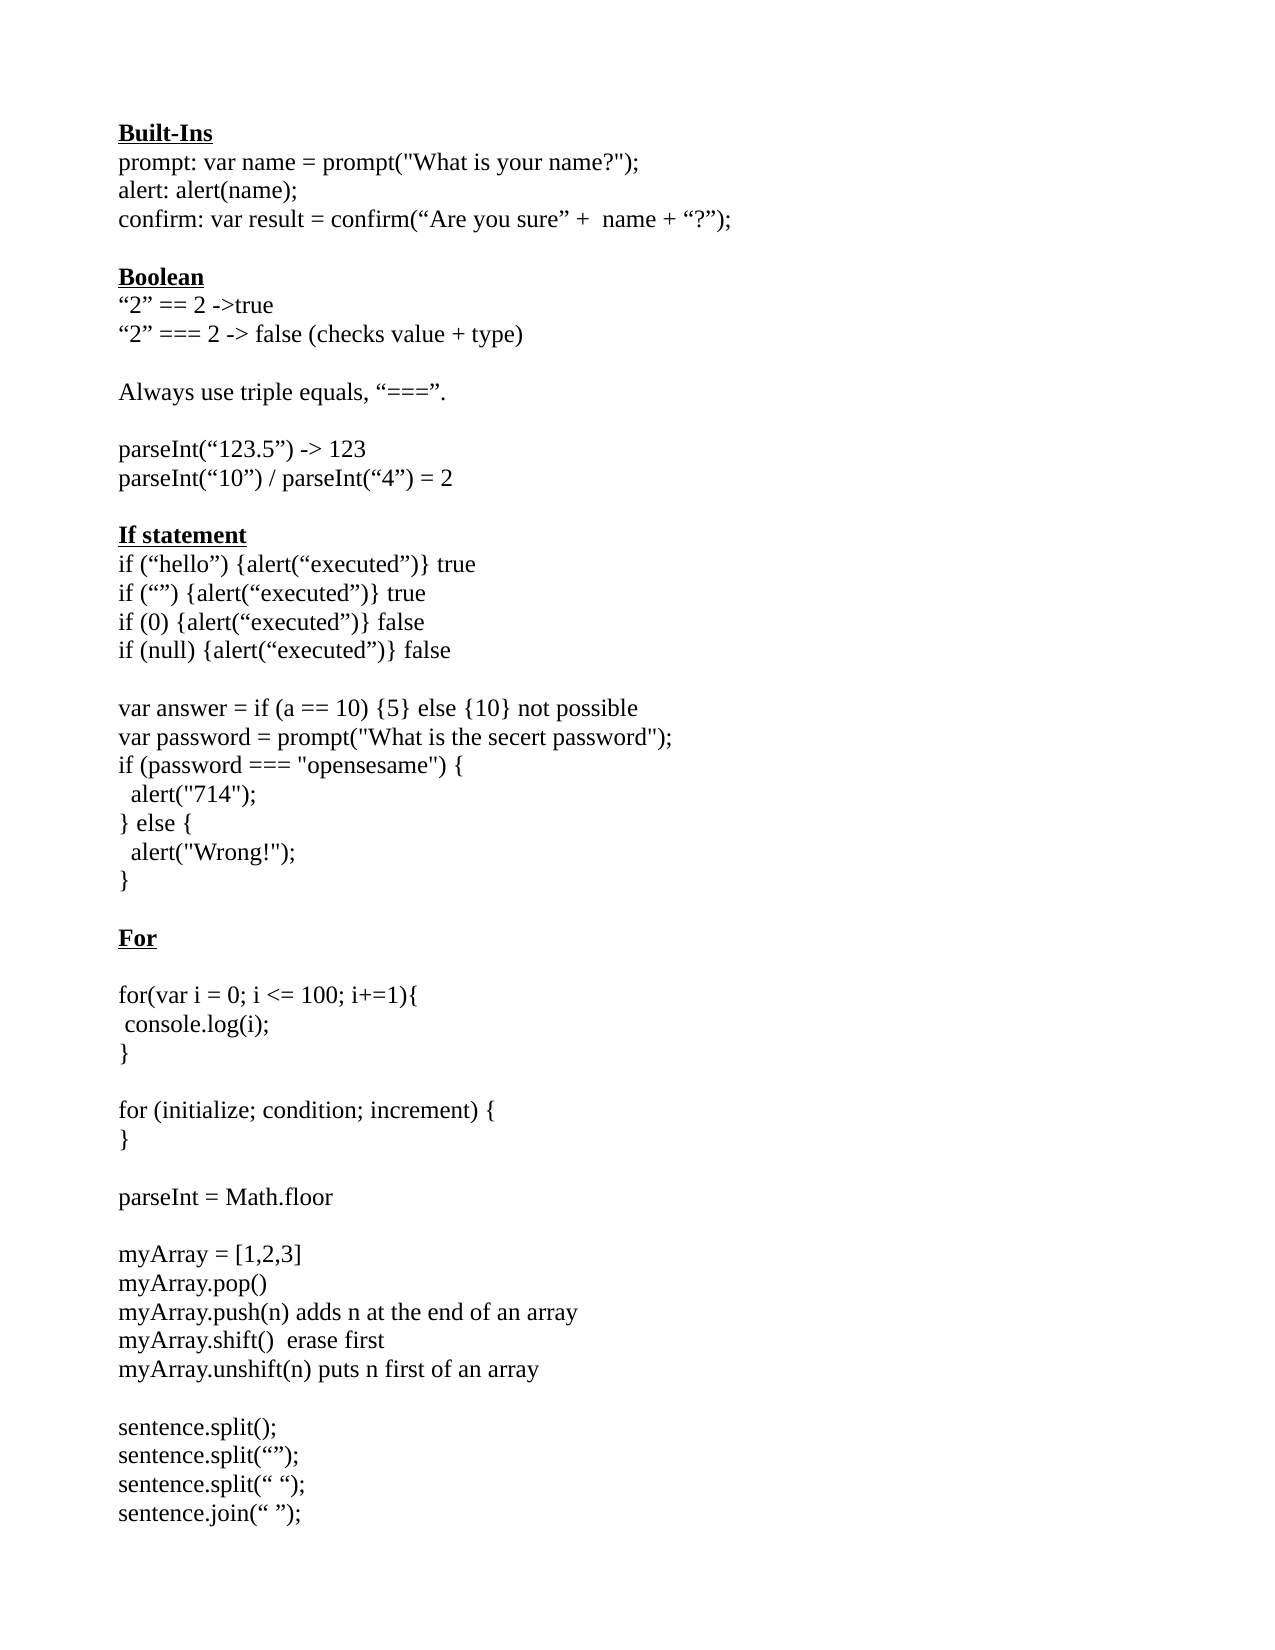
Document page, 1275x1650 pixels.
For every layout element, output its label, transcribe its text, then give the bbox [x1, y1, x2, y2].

text confirm: var result = confirm(“Are you sure” + name + “?”); [118, 204, 1157, 233]
text var answer = if (a == 10) {5} else {10} not possible [118, 693, 1157, 722]
text var password = prompt("What is the secert password"); [118, 722, 1157, 751]
text if (password === "opensesame") { [118, 751, 1157, 779]
text if (null) {alert(“executed”)} false [118, 636, 1157, 664]
text } [118, 1124, 1157, 1153]
text myArray.unshift(n) puts n first of an array [118, 1354, 1157, 1383]
text for (initialize; condition; increment) { [118, 1096, 1157, 1124]
text “2” == 2 ->true [118, 291, 1157, 319]
text sentence.join(“ ”); [118, 1498, 1157, 1527]
text } [118, 866, 1157, 894]
text If statement [118, 521, 1157, 549]
text alert("Wrong!"); [118, 837, 1157, 866]
text for(var i = 0; i <= 100; i+=1){ [118, 981, 1157, 1009]
text } [118, 1038, 1157, 1067]
text if (“hello”) {alert(“executed”)} true [118, 549, 1157, 578]
text Built-Ins [118, 118, 1157, 147]
text myArray = [1,2,3] [118, 1239, 1157, 1268]
text alert("714"); [118, 779, 1157, 808]
text “2” === 2 -> false (checks value + type) [118, 319, 1157, 348]
text Boolean [118, 262, 1157, 291]
text sentence.split(“ “); [118, 1469, 1157, 1498]
text prompt: var name = prompt("What is your name?"); [118, 147, 1157, 176]
text sentence.split(“”); [118, 1441, 1157, 1469]
text sentence.split(); [118, 1412, 1157, 1441]
text console.log(i); [118, 1009, 1157, 1038]
text } else { [118, 808, 1157, 837]
text parseInt = Math.floor [118, 1182, 1157, 1211]
text parseInt(“10”) / parseInt(“4”) = 2 [118, 463, 1157, 492]
text Always use triple equals, “===”. [118, 377, 1157, 406]
text if (0) {alert(“executed”)} false [118, 607, 1157, 636]
text For [118, 923, 1157, 952]
text myArray.pop() [118, 1268, 1157, 1297]
text parseInt(“123.5”) -> 123 [118, 434, 1157, 463]
text if (“”) {alert(“executed”)} true [118, 578, 1157, 607]
text alert: alert(name); [118, 176, 1157, 204]
text myArray.push(n) adds n at the end of an array [118, 1297, 1157, 1326]
text myArray.shift() erase first [118, 1326, 1157, 1354]
